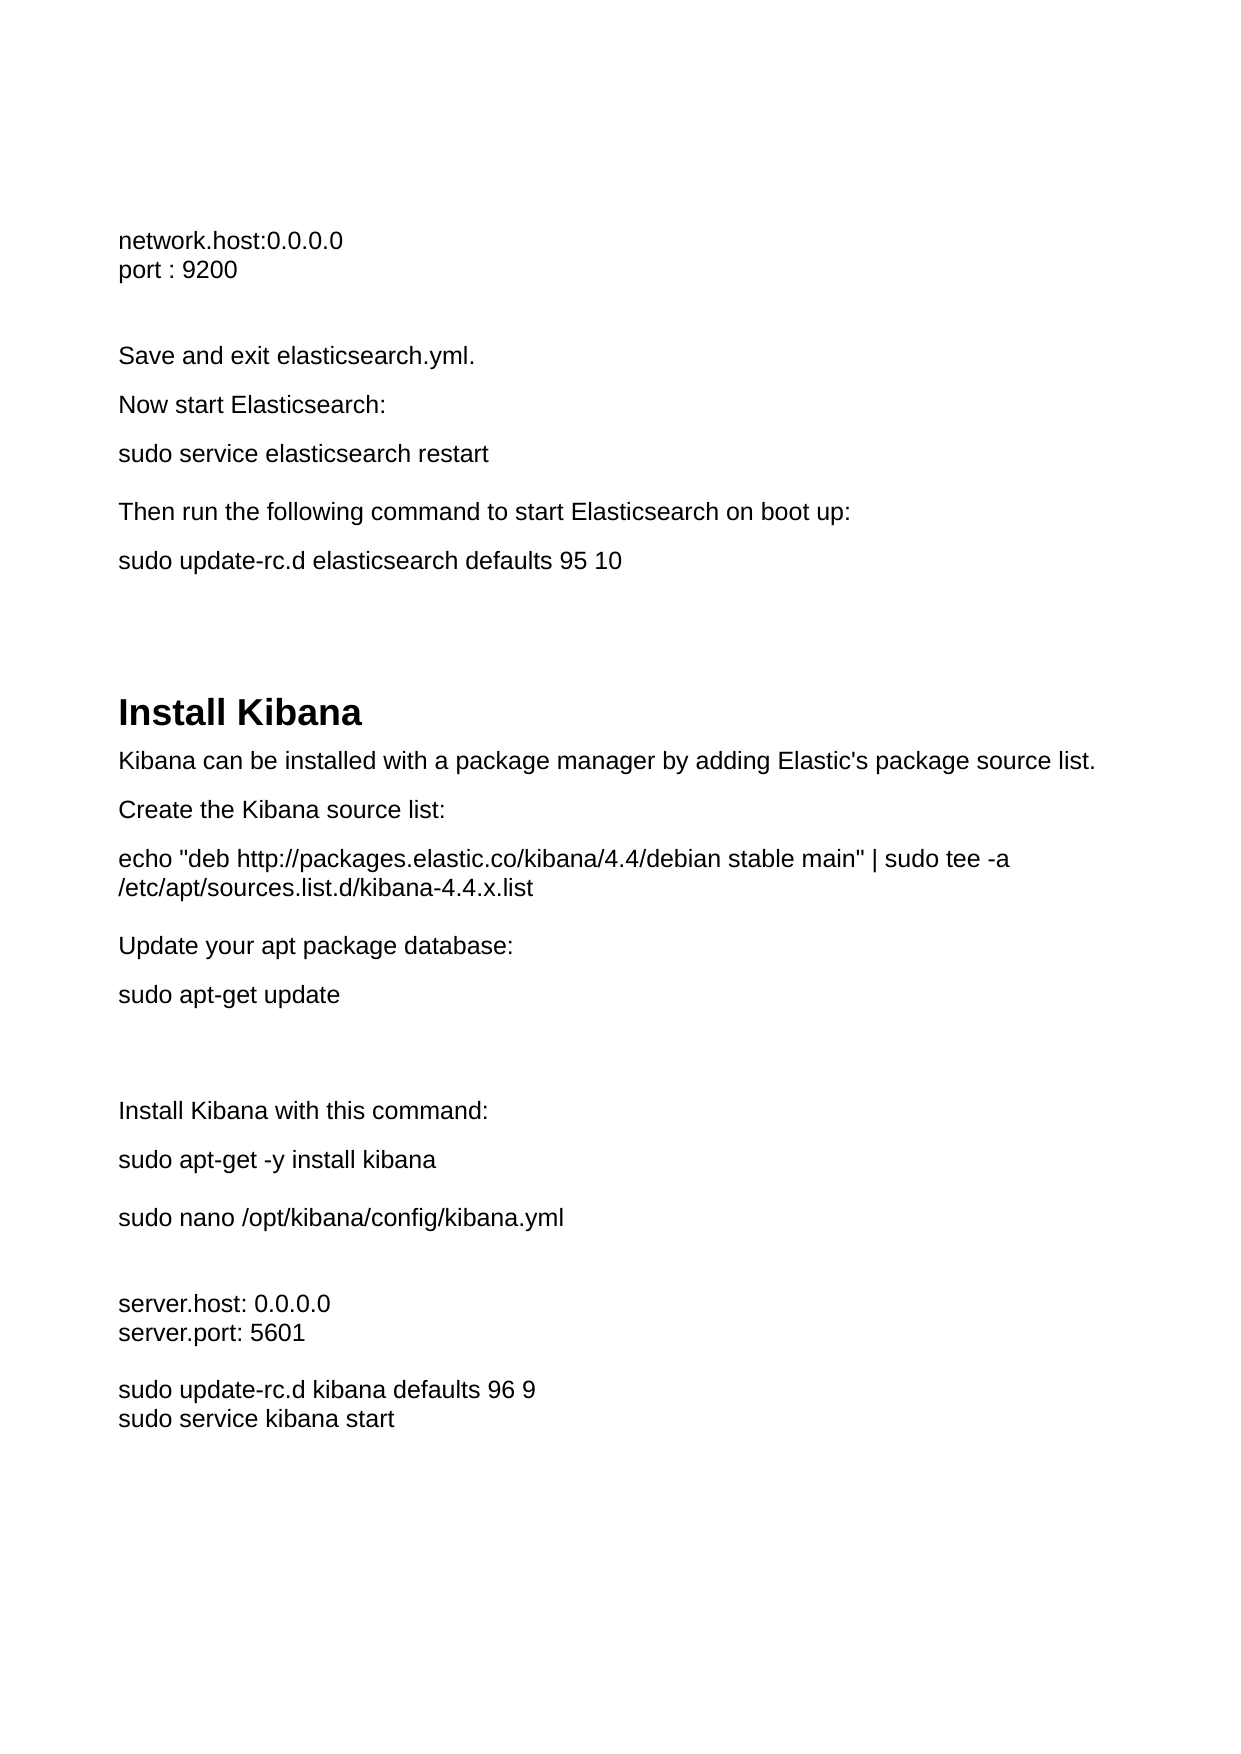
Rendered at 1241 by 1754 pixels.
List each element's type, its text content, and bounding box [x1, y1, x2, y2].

text Then run the following command to start Elasticsearch on boot up: [118, 497, 1122, 526]
text server.host: 0.0.0.0 [118, 1289, 1122, 1318]
text Kibana can be installed with a package manager by adding Elastic's package source list. [118, 746, 1122, 774]
text Install Kibana with this command: [118, 1096, 1122, 1124]
text Update your apt package database: [118, 931, 1122, 959]
text sudo apt-get -y install kibana [118, 1145, 1122, 1173]
text network.host:0.0.0.0 [118, 226, 1122, 255]
text sudo nano /opt/kibana/config/kibana.yml [118, 1203, 1122, 1232]
subtitle Install Kibana [118, 690, 1122, 733]
text port : 9200 [118, 255, 1122, 283]
text sudo update-rc.d kibana defaults 96 9 [118, 1375, 1122, 1404]
text sudo apt-get update [118, 980, 1122, 1009]
text Create the Kibana source list: [118, 795, 1122, 823]
text echo "deb http://packages.elastic.co/kibana/4.4/debian stable main" | sudo tee -a /etc/apt/sources.list.d/kibana-4.4.x.list [118, 844, 1122, 901]
text Now start Elasticsearch: [118, 390, 1122, 419]
text sudo service elasticsearch restart [118, 439, 1122, 468]
text sudo update-rc.d elasticsearch defaults 95 10 [118, 546, 1122, 575]
text server.port: 5601 [118, 1318, 1122, 1347]
text Save and exit elasticsearch.yml. [118, 341, 1122, 370]
text sudo service kibana start [118, 1404, 1122, 1433]
